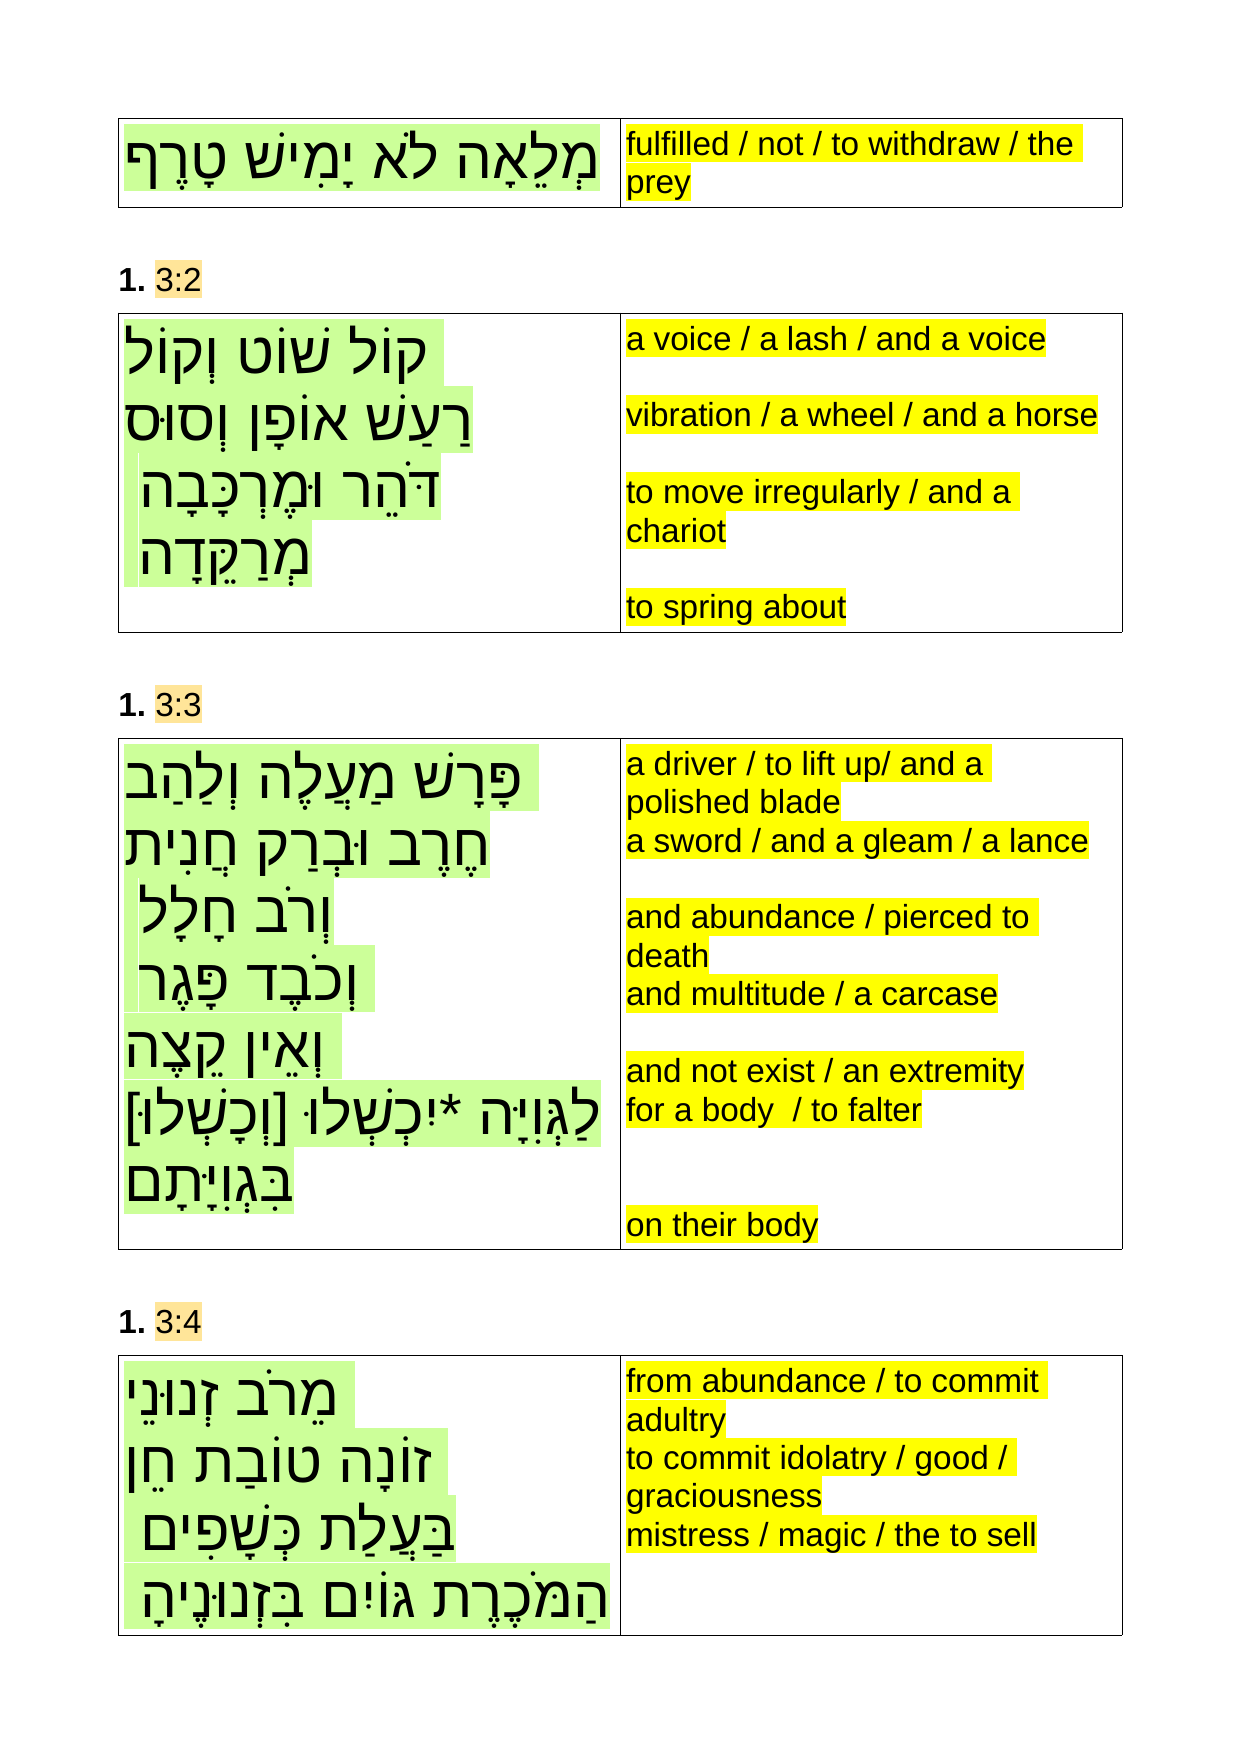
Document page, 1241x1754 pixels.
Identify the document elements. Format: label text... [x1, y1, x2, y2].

table_header from abundance / to commit adultry to commit idolatry / good / graciousness mistress / magic / the to sell [621, 1356, 1122, 1635]
text 1. 3:3 [118, 685, 1122, 723]
table_header fulfilled / not / to withdraw / the prey [621, 119, 1122, 207]
text 1. 3:2 [118, 260, 1122, 298]
table_header מֵרֹב זְנוּנֵי זוֹנָה טוֹבַת חֵן בַּעֲלַת כְּשָׁפִים הַמֹּכֶרֶת גּוֹיִם בִּזְנוּנֶיהָ [119, 1356, 620, 1635]
table_header פָּרָשׁ מַעֲלֶה וְלַהַב חֶרֶב וּבְרַק חֲנִית וְרֹב חָלָל וְכֹבֶד פָּגֶר וְאֵין קֵצֶה לַגְּוִיָּה *יִכְשְׁלוּ [וְכָשְׁלוּ] בִּגְוִיָּתָם [119, 739, 620, 1249]
text 1. 3:4 [118, 1302, 1122, 1341]
table_header a driver / to lift up/ and a polished blade a sword / and a gleam / a lance and abundance / pierced to death and multitude / a carcase and not exist / an extremity for a body / to falter on their body [621, 739, 1122, 1249]
table_header a voice / a lash / and a voice vibration / a wheel / and a horse to move irregularly / and a chariot to spring about [621, 314, 1122, 632]
table_header קוֹל שׁוֹט וְקוֹל רַעַשׁ אוֹפָן וְסוּס דֹּהֵר וּמֶרְכָּבָה מְרַקֵּדָה [119, 314, 620, 632]
table_header מְלֵאָה לֹא יָמִישׁ טָרֶף [119, 119, 620, 207]
